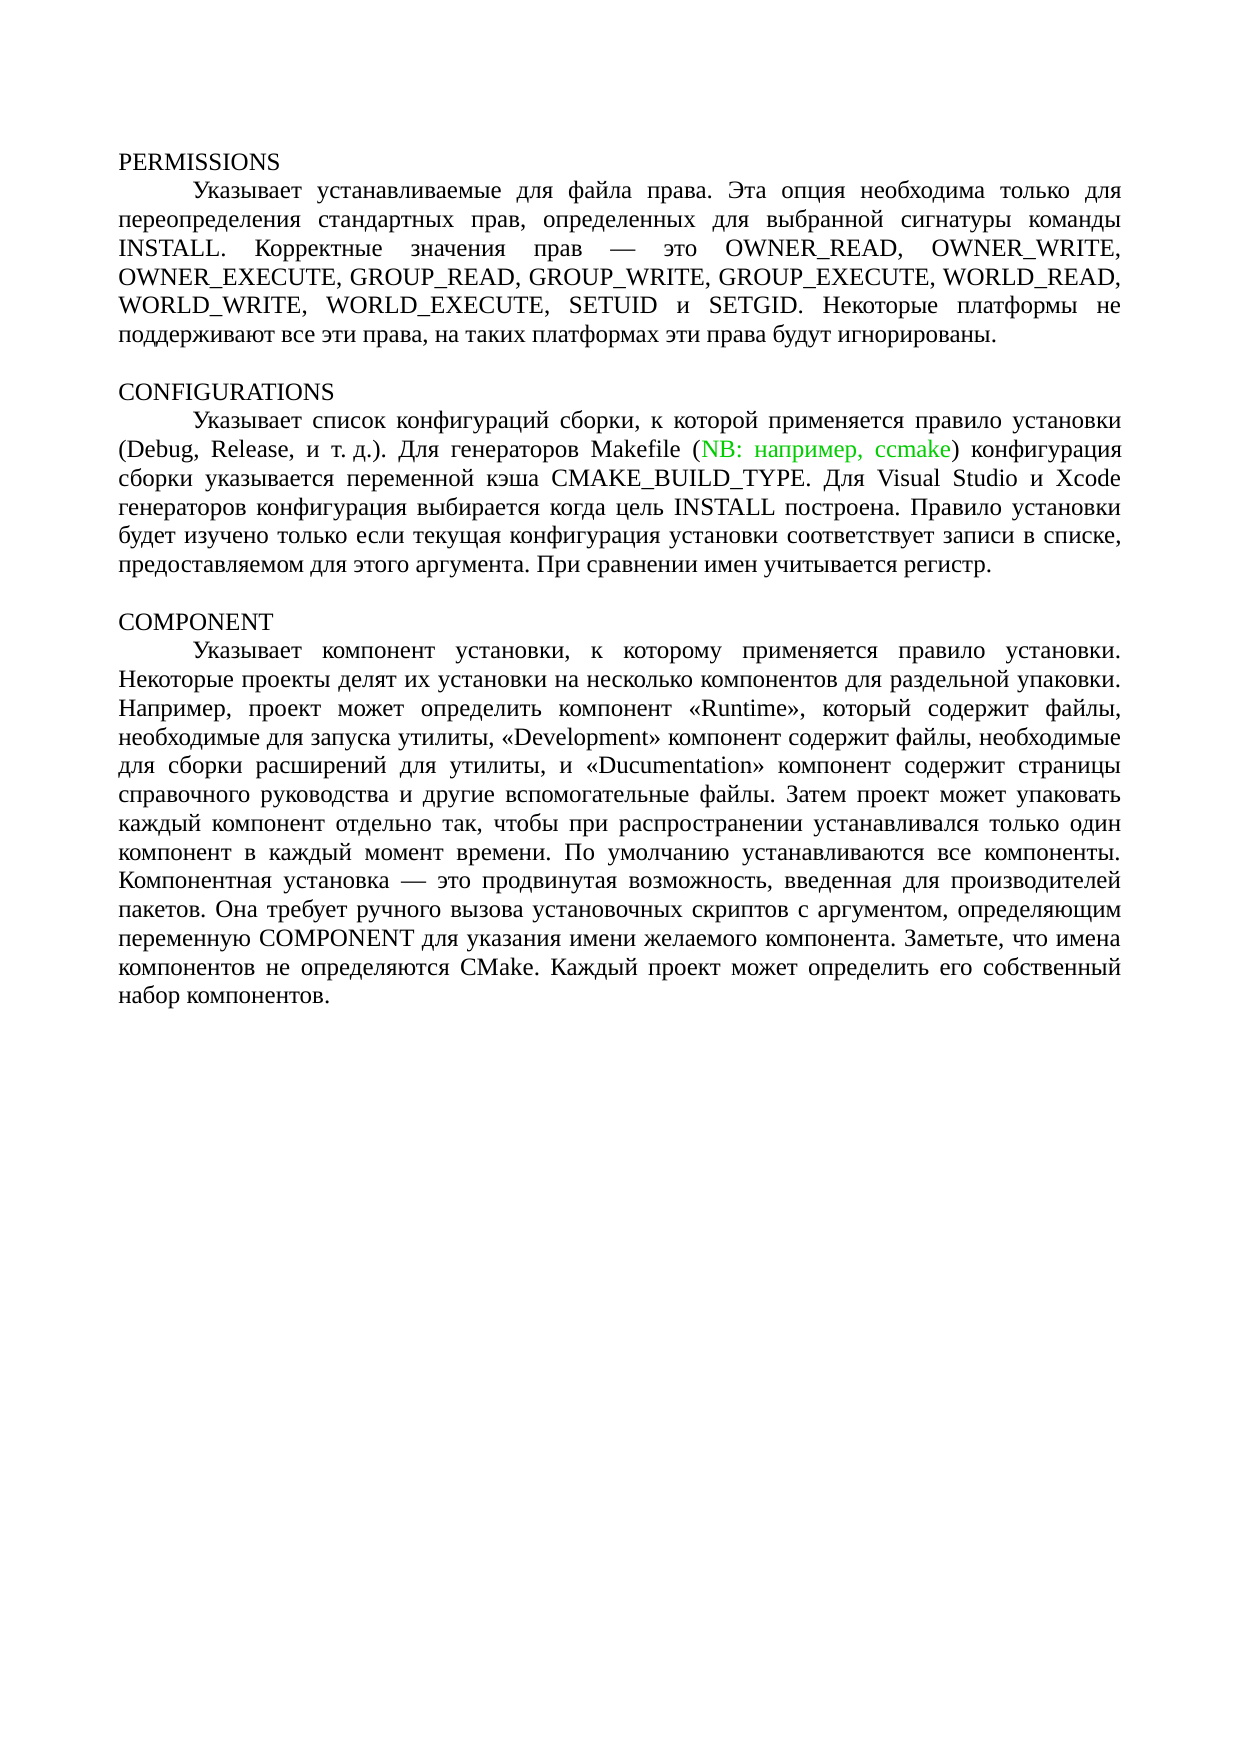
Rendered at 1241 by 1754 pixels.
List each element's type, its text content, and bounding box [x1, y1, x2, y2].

text Указывает устанавливаемые для файла права. Эта опция необходима только для переопределения стандартных прав, определенных для выбранной сигнатуры команды INSTALL. Корректные значения прав — это OWNER_READ, OWNER_WRITE, OWNER_EXECUTE, GROUP_READ, GROUP_WRITE, GROUP_EXECUTE, WORLD_READ, WORLD_WRITE, WORLD_EXECUTE, SETUID и SETGID. Некоторые платформы не поддерживают все эти права, на таких платформах эти права будут игнорированы. [118, 176, 1122, 348]
text CONFIGURATIONS [118, 377, 1122, 406]
text Указывает компонент установки, к которому применяется правило установки. Некоторые проекты делят их установки на несколько компонентов для раздельной упаковки. Например, проект может определить компонент «Runtime», который содержит файлы, необходимые для запуска утилиты, «Development» компонент содержит файлы, необходимые для сборки расширений для утилиты, и «Ducumentation» компонент содержит страницы справочного руководства и другие вспомогательные файлы. Затем проект может упаковать каждый компонент отдельно так, чтобы при распространении устанавливался только один компонент в каждый момент времени. По умолчанию устанавливаются все компоненты. Компонентная установка — это продвинутая возможность, введенная для производителей пакетов. Она требует ручного вызова установочных скриптов с аргументом, определяющим переменную COMPONENT для указания имени желаемого компонента. Заметьте, что имена компонентов не определяются CMake. Каждый проект может определить его собственный набор компонентов. [118, 636, 1122, 1009]
text COMPONENT [118, 607, 1122, 636]
text PERMISSIONS [118, 147, 1122, 176]
text Указывает список конфигураций сборки, к которой применяется правило установки (Debug, Release, и т. д.). Для генераторов Makefile (NB: например, ccmake) конфигурация сборки указывается переменной кэша CMAKE_BUILD_TYPE. Для Visual Studio и Xcode генераторов конфигурация выбирается когда цель INSTALL построена. Правило установки будет изучено только если текущая конфигурация установки соответствует записи в списке, предоставляемом для этого аргумента. При сравнении имен учитывается регистр. [118, 406, 1122, 578]
